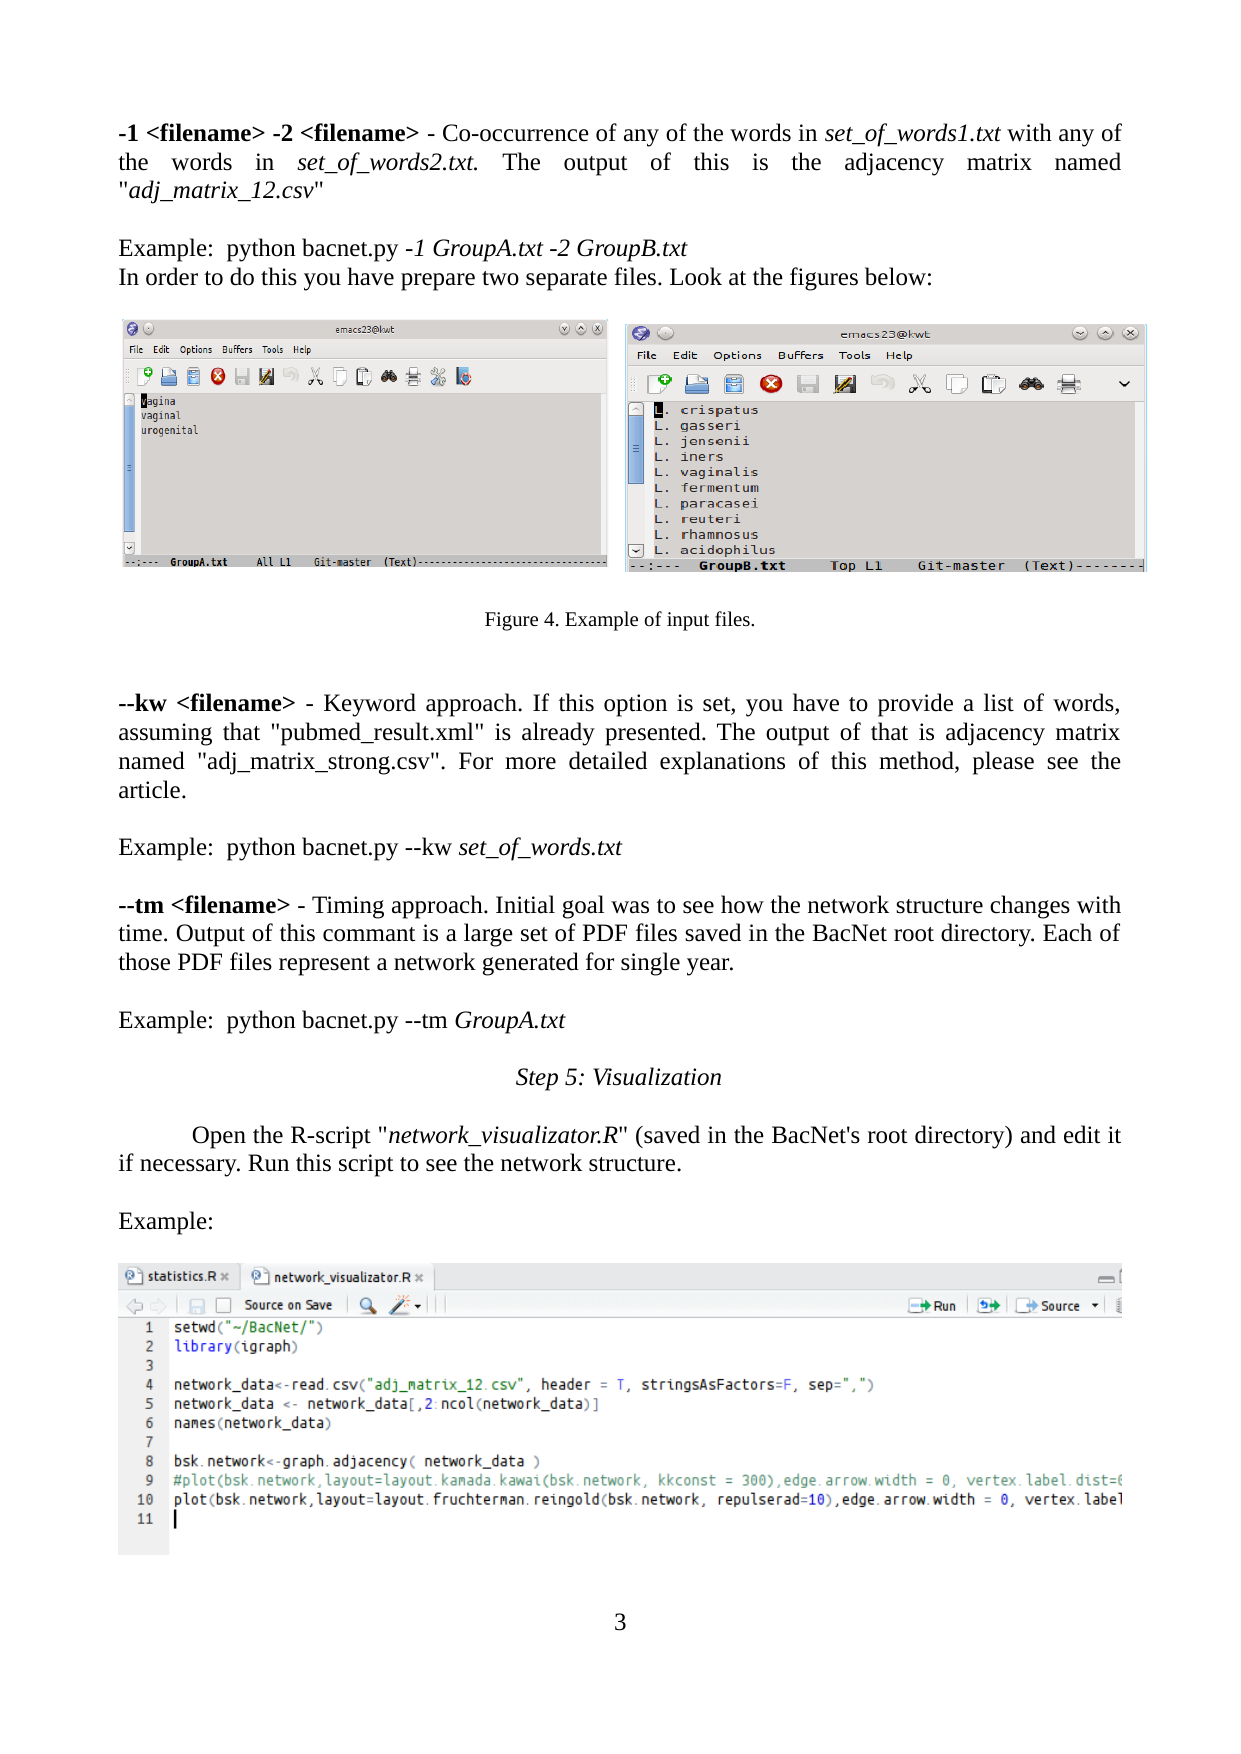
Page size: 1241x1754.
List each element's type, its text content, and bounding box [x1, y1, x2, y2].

picture [122, 319, 609, 567]
text Example: [118, 1206, 1122, 1235]
text --kw <filename> - Keyword approach. If this option is set, you have to provide a list of words, assuming that "pubmed_result.xml" is already presented. The output of that is adjacency matrix named "adj_matrix_strong.csv". For more detailed explanations of this method, please see the article. [118, 688, 1122, 803]
text Figure 4. Example of input files. [118, 607, 1122, 631]
text Open the R-script "network_visualizator.R" (saved in the BacNet's root directory) and edit it if necessary. Run this script to see the network structure. [118, 1120, 1122, 1177]
text Example: python bacnet.py --tm GroupA.txt [118, 1005, 1122, 1033]
text -1 <filename> -2 <filename> - Co-occurrence of any of the words in set_of_words1.txt with any of the words in set_of_words2.txt. The output of this is the adjacency matrix named "adj_matrix_12.csv" [118, 118, 1122, 204]
text --tm <filename> - Timing approach. Initial goal was to see how the network structure changes with time. Output of this commant is a large set of PDF files saved in the BacNet root directory. Each of those PDF files represent a network generated for single year. [118, 890, 1122, 976]
text In order to do this you have prepare two separate files. Look at the figures below: [118, 262, 1122, 291]
picture [625, 324, 1148, 572]
text Step 5: Visualization [118, 1062, 1122, 1091]
picture [118, 1263, 1122, 1555]
text Example: python bacnet.py --kw set_of_words.txt [118, 832, 1122, 861]
text Example: python bacnet.py -1 GroupA.txt -2 GroupB.txt [118, 233, 1122, 262]
